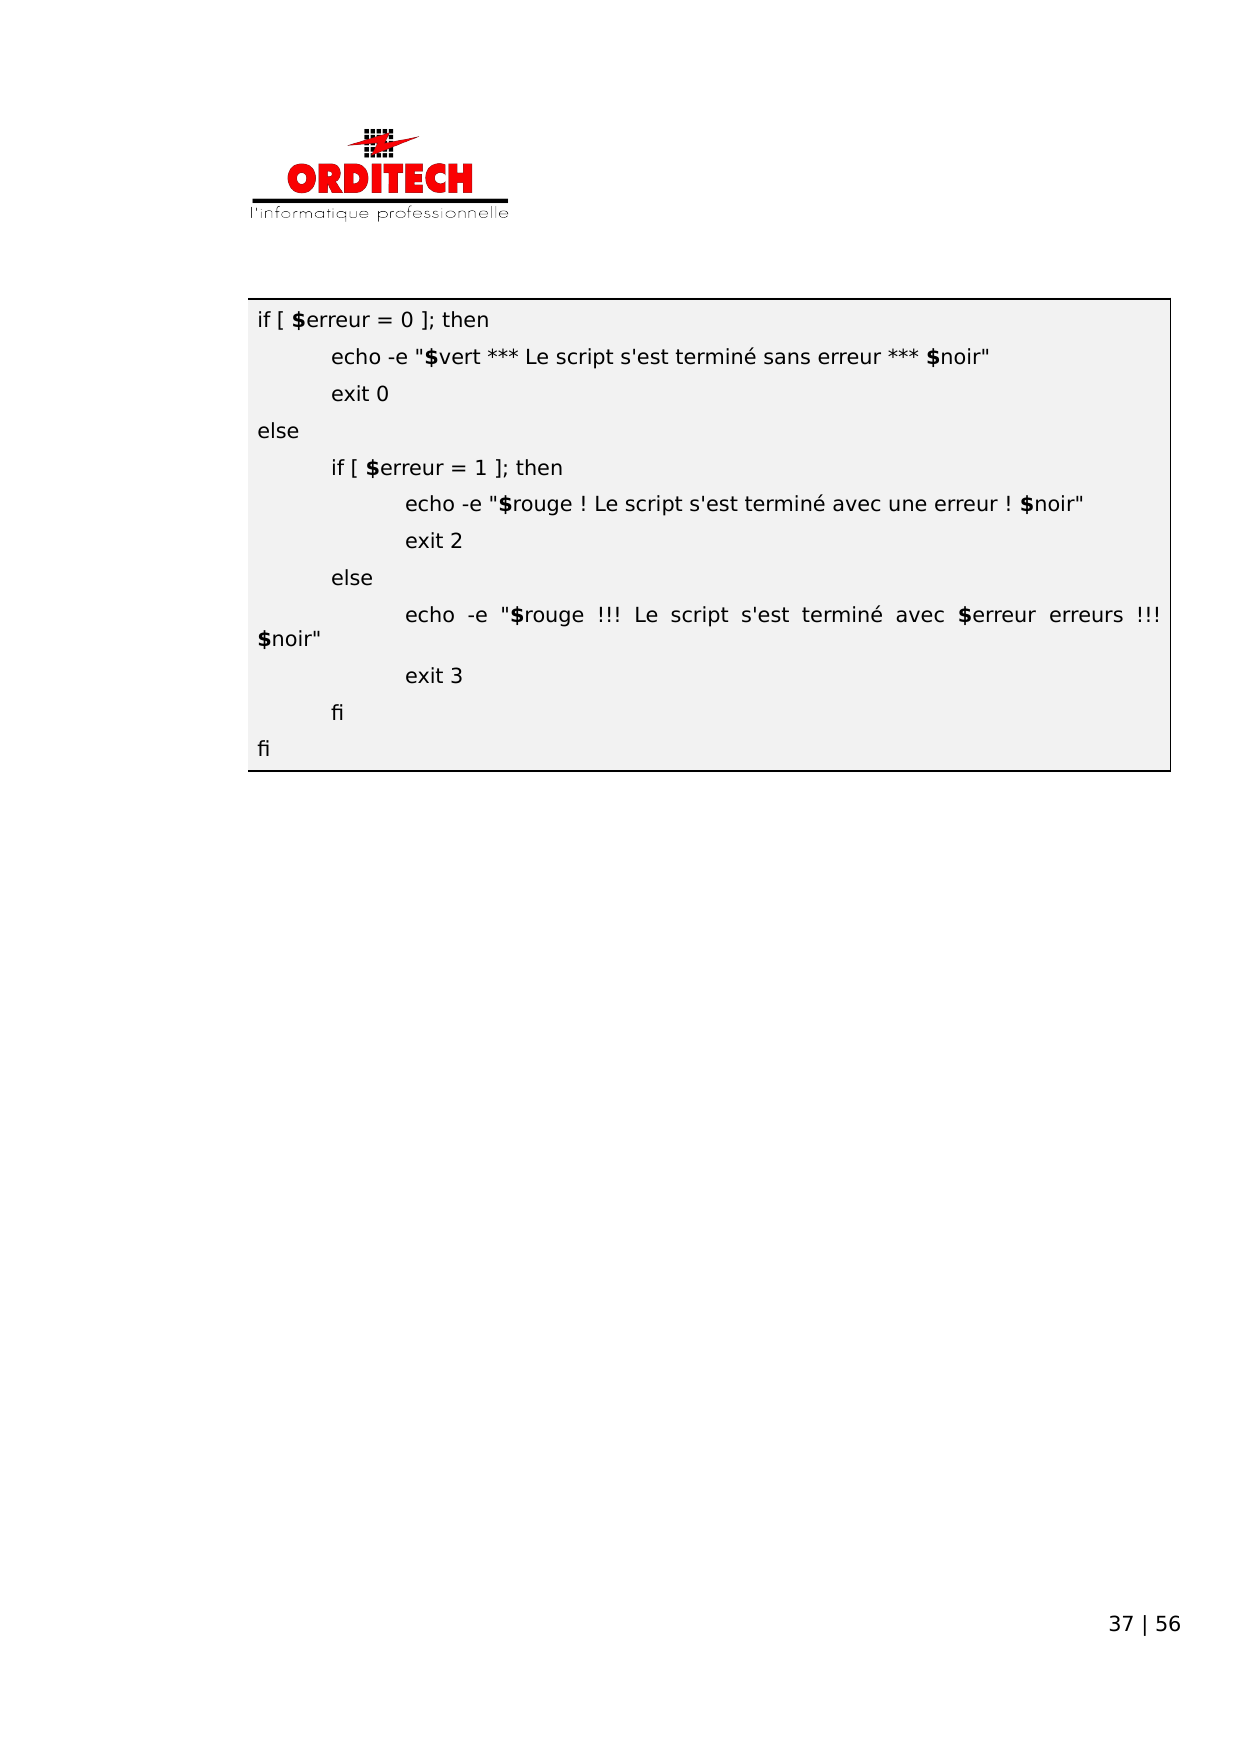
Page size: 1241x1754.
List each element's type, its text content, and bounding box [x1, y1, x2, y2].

text else [257, 419, 1161, 443]
text exit 0 [257, 382, 1161, 406]
text fi [257, 701, 1161, 725]
picture [236, 118, 527, 232]
text fi [257, 737, 1161, 762]
text echo -e "$vert *** Le script s'est terminé sans erreur *** $noir" [257, 345, 1161, 369]
text if [ $erreur = 0 ]; then [257, 308, 1161, 333]
text else [257, 566, 1161, 590]
text if [ $erreur = 1 ]; then [257, 456, 1161, 480]
text exit 2 [257, 529, 1161, 553]
text echo -e "$rouge !!! Le script s'est terminé avec $erreur erreurs !!! $noir" [257, 603, 1161, 651]
text exit 3 [257, 664, 1161, 688]
text echo -e "$rouge ! Le script s'est terminé avec une erreur ! $noir" [257, 492, 1161, 517]
